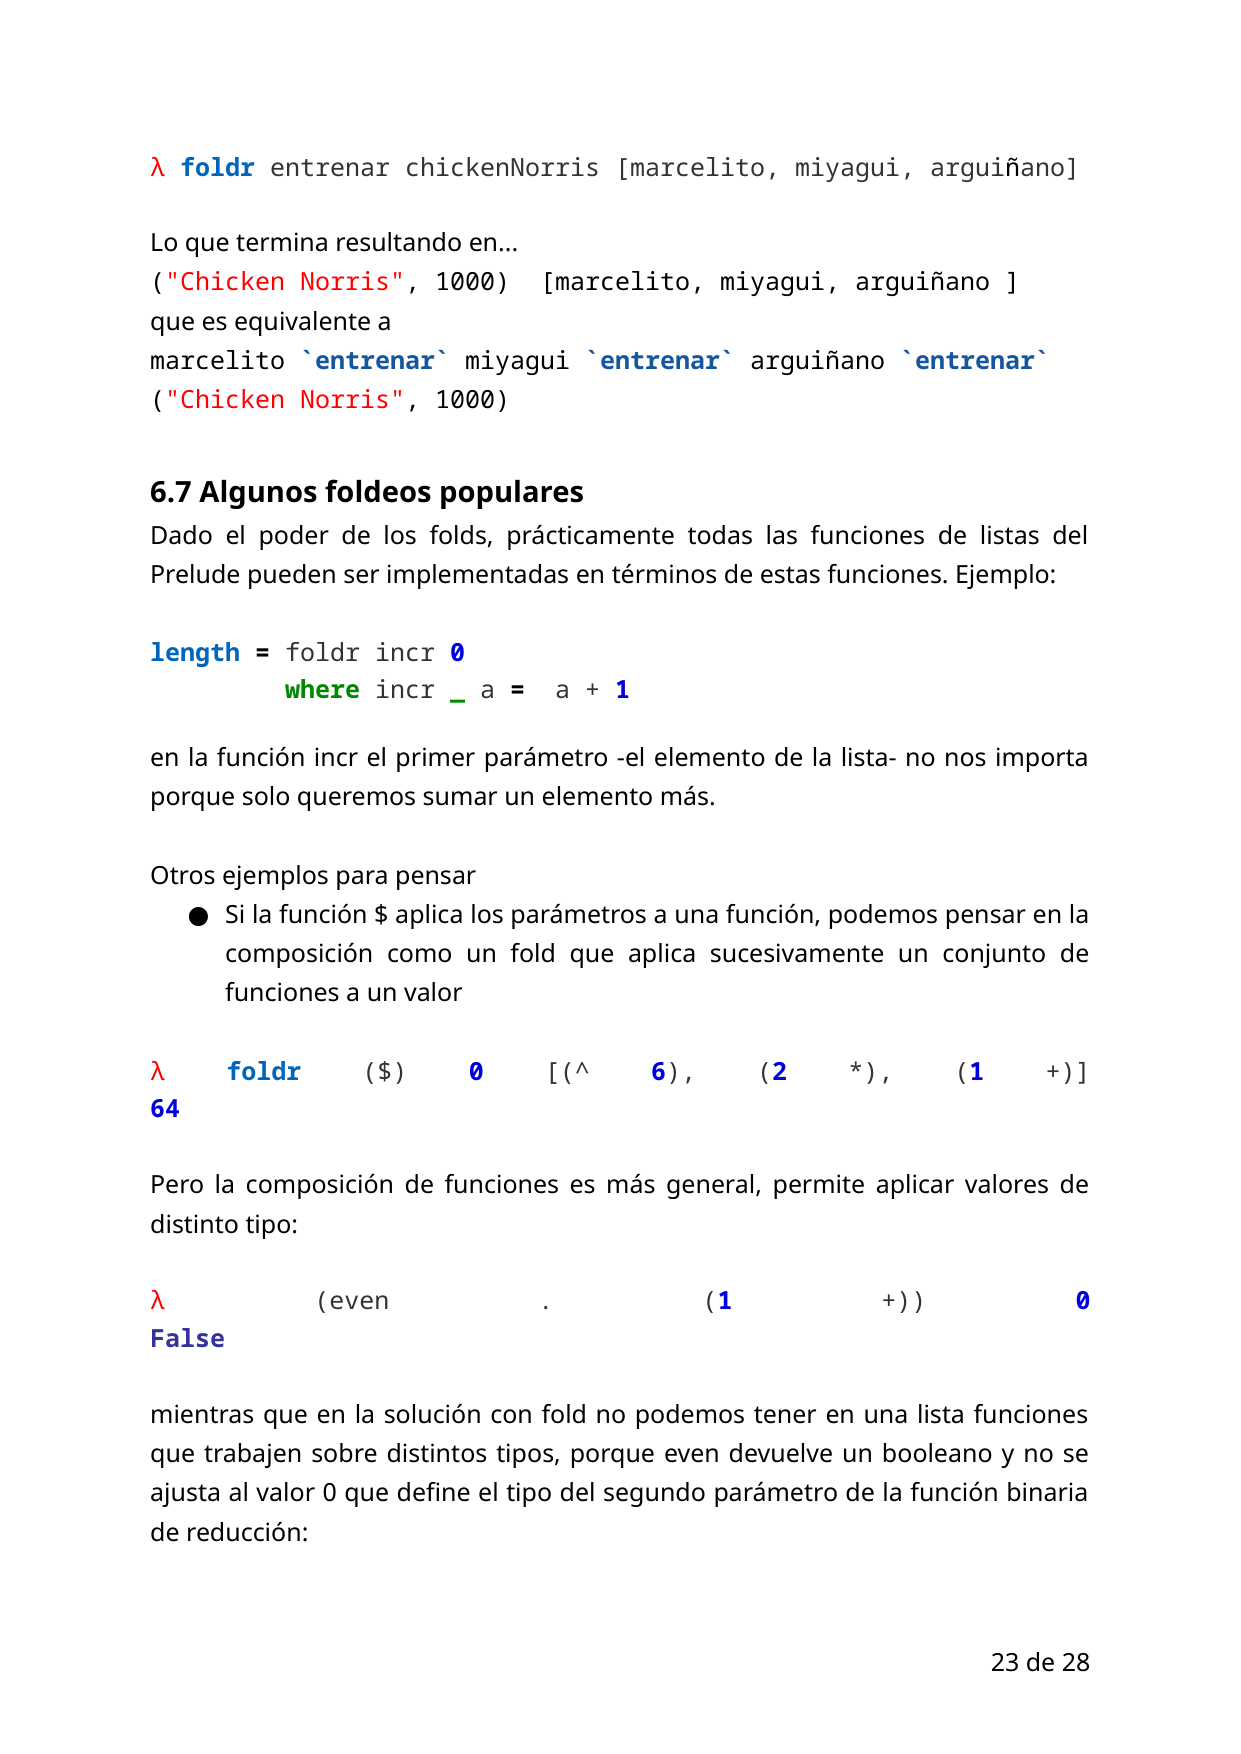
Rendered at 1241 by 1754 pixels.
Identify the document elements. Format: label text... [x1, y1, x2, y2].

text λ foldr entrenar chickenNorris [marcelito, miyagui, arguiñano] [150, 150, 1090, 184]
text length = foldr incr 0 where incr _ a = a + 1 [150, 635, 1090, 706]
text Dado el poder de los folds, prácticamente todas las funciones de listas del Prelude pueden ser implementadas en términos de estas funciones. Ejemplo: [150, 517, 1090, 591]
list Si la función $ aplica los parámetros a una función, podemos pensar en la composición como un fold que aplica sucesivamente un conjunto de funciones a un valor [187, 896, 1090, 1009]
text marcelito `entrenar` miyagui `entrenar` arguiñano `entrenar` ("Chicken Norris", 1000) [150, 342, 1090, 416]
text Lo que termina resultando en... [150, 225, 1090, 259]
text en la función incr el primer parámetro -el elemento de la lista- no nos importa porque solo queremos sumar un elemento más. [150, 740, 1090, 813]
text mientras que en la solución con fold no podemos tener en una lista funciones que trabajen sobre distintos tipos, porque even devuelve un booleano y no se ajusta al valor 0 que define el tipo del segundo parámetro de la función binaria de reducción: [150, 1397, 1090, 1548]
text ("Chicken Norris", 1000) [marcelito, miyagui, arguiñano ] [150, 264, 1090, 298]
subtitle 6.7 Algunos foldeos populares [150, 472, 1090, 511]
text Pero la composición de funciones es más general, permite aplicar valores de distinto tipo: [150, 1167, 1090, 1240]
text Otros ejemplos para pensar [150, 857, 1090, 891]
text que es equivalente a [150, 303, 1090, 337]
text λ (even . (1 +)) 0 False [150, 1283, 1090, 1354]
text λ foldr ($) 0 [(^ 6), (2 *), (1 +)] 64 [150, 1053, 1090, 1124]
